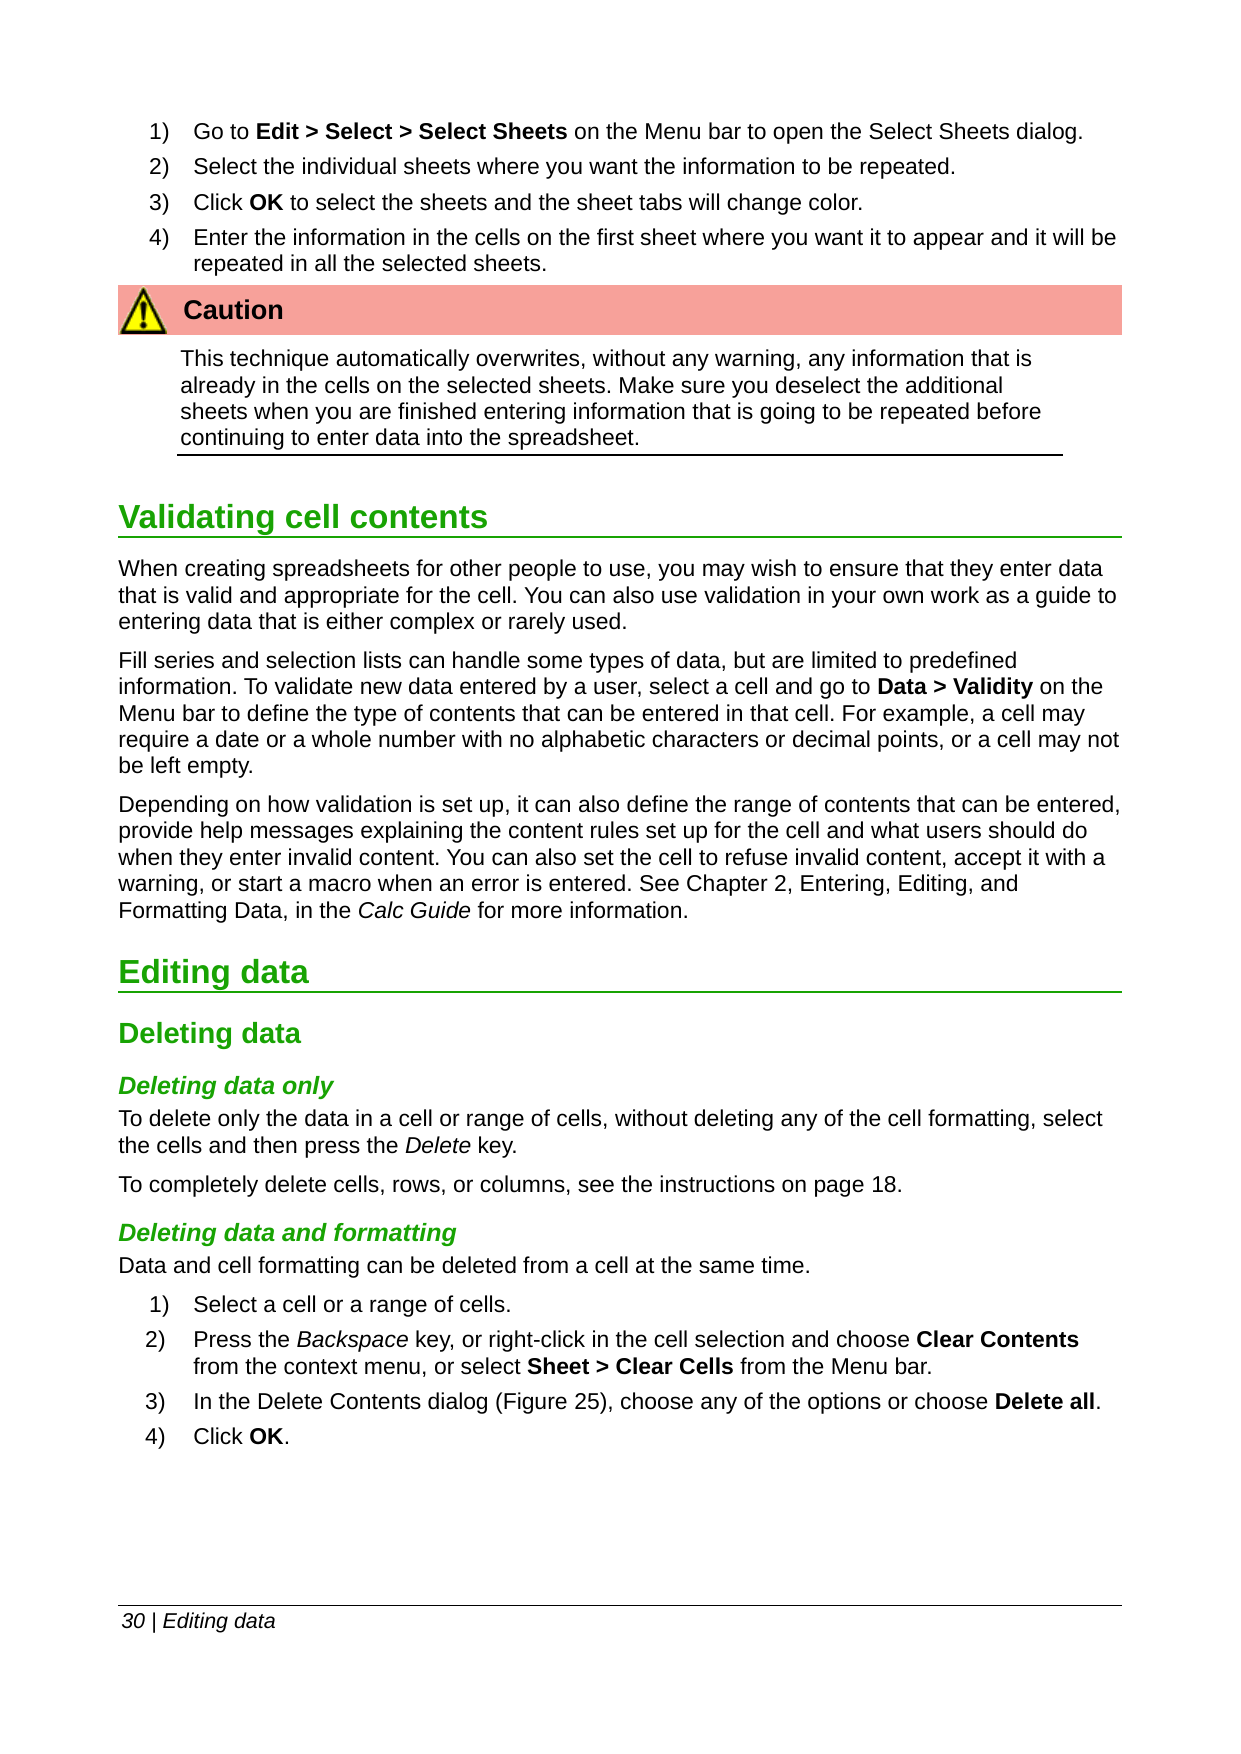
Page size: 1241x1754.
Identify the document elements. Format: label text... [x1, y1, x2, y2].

subtitle Deleting data [118, 1017, 1122, 1050]
subtitle Validating cell contents [118, 497, 1122, 536]
text To completely delete cells, rows, or columns, see the instructions on page 18. [118, 1171, 1122, 1197]
subtitle Deleting data and formatting [118, 1218, 1122, 1246]
list Select a cell or a range of cells. [169, 1291, 1122, 1317]
text To delete only the data in a cell or range of cells, without deleting any of the cell formatting, select the cells and then press the Delete key. [118, 1105, 1122, 1158]
text This technique automatically overwrites, without any warning, any information that is already in the cells on the selected sheets. Make sure you deselect the additional sheets when you are finished entering information that is going to be repeated before continuing to enter data into the spreadsheet. [177, 342, 1063, 454]
text Fill series and selection lists can handle some types of data, but are limited to predefined information. To validate new data entered by a user, select a cell and go to Data > Validity on the Menu bar to define the type of contents that can be entered in that cell. For example, a cell may require a date or a whole number with no alphabetic characters or decimal points, or a cell may not be left empty. [118, 647, 1122, 779]
list Click OK. [165, 1423, 1122, 1449]
list Click OK to select the sheets and the sheet tabs will change color. [169, 188, 1122, 215]
list Press the Backspace key, or right-click in the cell selection and choose Clear Contents from the context menu, or select Sheet > Clear Cells from the Menu bar. [165, 1326, 1122, 1379]
text When creating spreadsheets for other people to use, you may wish to ensure that they enter data that is valid and appropriate for the cell. You can also use validation in your own work as a guide to entering data that is either complex or rarely used. [118, 555, 1122, 634]
subtitle Deleting data only [118, 1071, 1122, 1099]
list In the Delete Contents dialog (Figure 25), choose any of the options or choose Delete all. [165, 1388, 1122, 1414]
subtitle Caution [118, 285, 1122, 335]
text Depending on how validation is set up, it can also define the range of contents that can be entered, provide help messages explaining the content rules set up for the cell and what users should do when they enter invalid content. You can also set the cell to refuse invalid content, accept it with a warning, or start a macro when an error is entered. See Chapter 2, Entering, Editing, and Formatting Data, in the Calc Guide for more information. [118, 791, 1122, 923]
list Enter the information in the cells on the first sheet where you want it to appear and it will be repeated in all the selected sheets. [169, 224, 1122, 276]
picture [119, 286, 167, 334]
list Data and cell formatting can be deleted from a cell at the same time. [118, 1252, 1122, 1279]
list Go to Edit > Select > Select Sheets on the Menu bar to open the Select Sheets dialog. [169, 118, 1122, 144]
subtitle Editing data [118, 952, 1122, 991]
list Select the individual sheets where you want the information to be repeated. [169, 153, 1122, 180]
